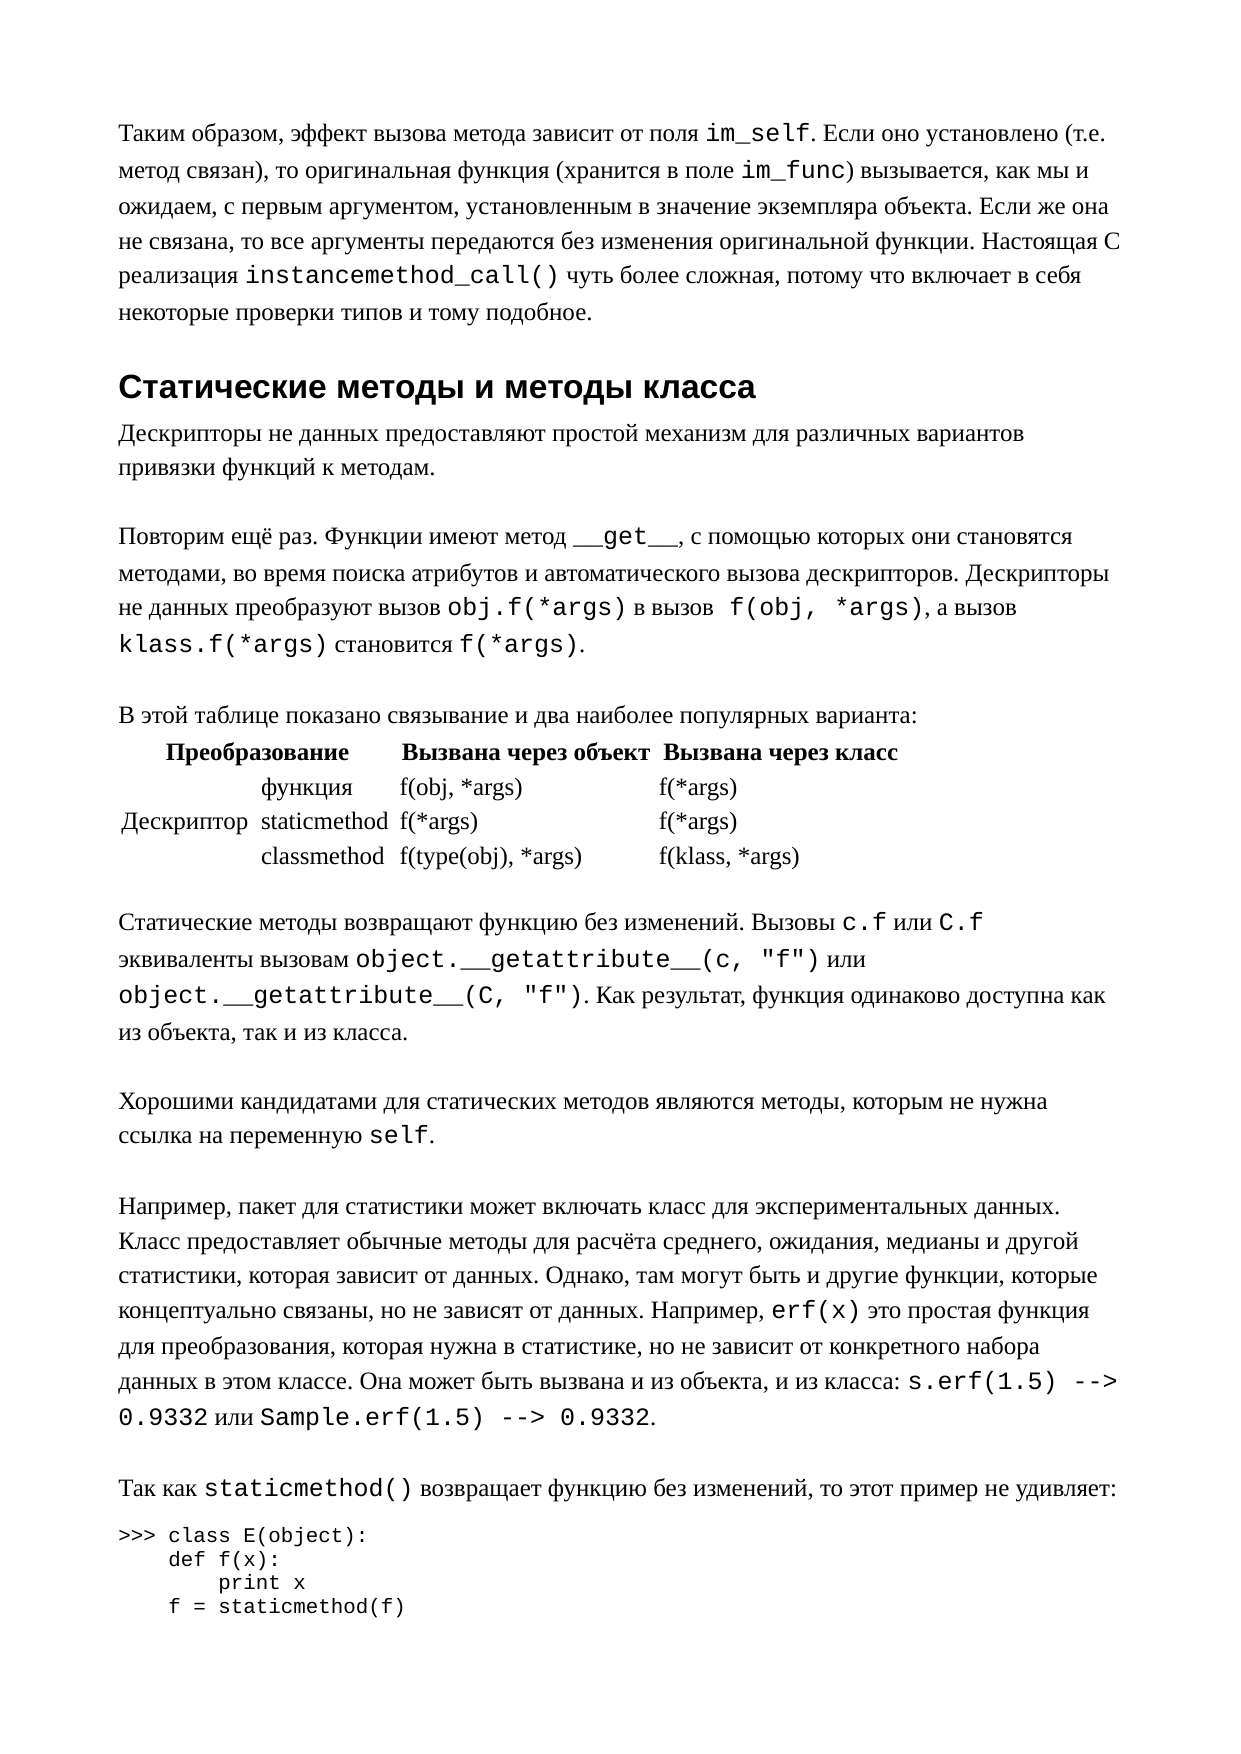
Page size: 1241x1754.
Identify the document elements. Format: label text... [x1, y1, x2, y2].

table_cell staticmethod [258, 804, 396, 838]
table_cell f(*args) [656, 804, 906, 838]
subtitle Статические методы и методы класса [118, 367, 1122, 405]
text Статические методы возвращают функцию без изменений. Вызовы c.f или C.f эквиваленты вызовам object.__getattribute__(c, "f") или object.__getattribute__(C, "f"). Как результат, функция одинаково доступна как из объекта, так и из класса. Хорошими кандидатами для статических методов являются методы, которым не нужна ссылка на переменную self. Например, пакет для статистики может включать класс для экспериментальных данных. Класс предоставляет обычные методы для расчёта среднего, ожидания, медианы и другой статистики, которая зависит от данных. Однако, там могут быть и другие функции, которые концептуально связаны, но не зависят от данных. Например, erf(x) это простая функция для преобразования, которая нужна в статистике, но не зависит от конкретного набора данных в этом классе. Она может быть вызвана и из объекта, и из класса: s.erf(1.5) --> 0.9332 или Sample.erf(1.5) --> 0.9332. Так как staticmethod() возвращает функцию без изменений, то этот пример не удивляет: [118, 873, 1122, 1504]
table_cell classmethod [258, 838, 396, 873]
table_header Преобразование [118, 734, 396, 769]
table_cell f(*args) [656, 769, 906, 803]
table_cell f(type(obj), *args) [396, 838, 656, 873]
table_cell Дескриптор [118, 769, 258, 873]
table_header Вызвана через класс [656, 734, 906, 769]
text f = staticmethod(f) [118, 1596, 1122, 1619]
text print x [118, 1572, 1122, 1596]
table_cell f(obj, *args) [396, 769, 656, 803]
text Повторим ещё раз. Функции имеют метод __get__, с помощью которых они становятся методами, во время поиска атрибутов и автоматического вызова дескрипторов. Дескрипторы не данных преобразуют вызов obj.f(*args) в вызов f(obj, *args), а вызов klass.f(*args) становится f(*args). В этой таблице показано связывание и два наиболее популярных варианта: [118, 521, 1122, 729]
text Дескрипторы не данных предоставляют простой механизм для различных вариантов привязки функций к методам. [118, 418, 1122, 516]
table_cell f(*args) [396, 804, 656, 838]
table_cell функция [258, 769, 396, 803]
table_cell f(klass, *args) [656, 838, 906, 873]
text Таким образом, эффект вызова метода зависит от поля im_self. Если оно установлено (т.е. метод связан), то оригинальная функция (хранится в поле im_func) вызывается, как мы и ожидаем, с первым аргументом, установленным в значение экземпляра объекта. Если же она не связана, то все аргументы передаются без изменения оригинальной функции. Настоящая C реализация instancemethod_call() чуть более сложная, потому что включает в себя некоторые проверки типов и тому подобное. [118, 118, 1122, 326]
table_header Вызвана через объект [396, 734, 656, 769]
text def f(x): [118, 1549, 1122, 1572]
text >>> class E(object): [118, 1525, 1122, 1549]
